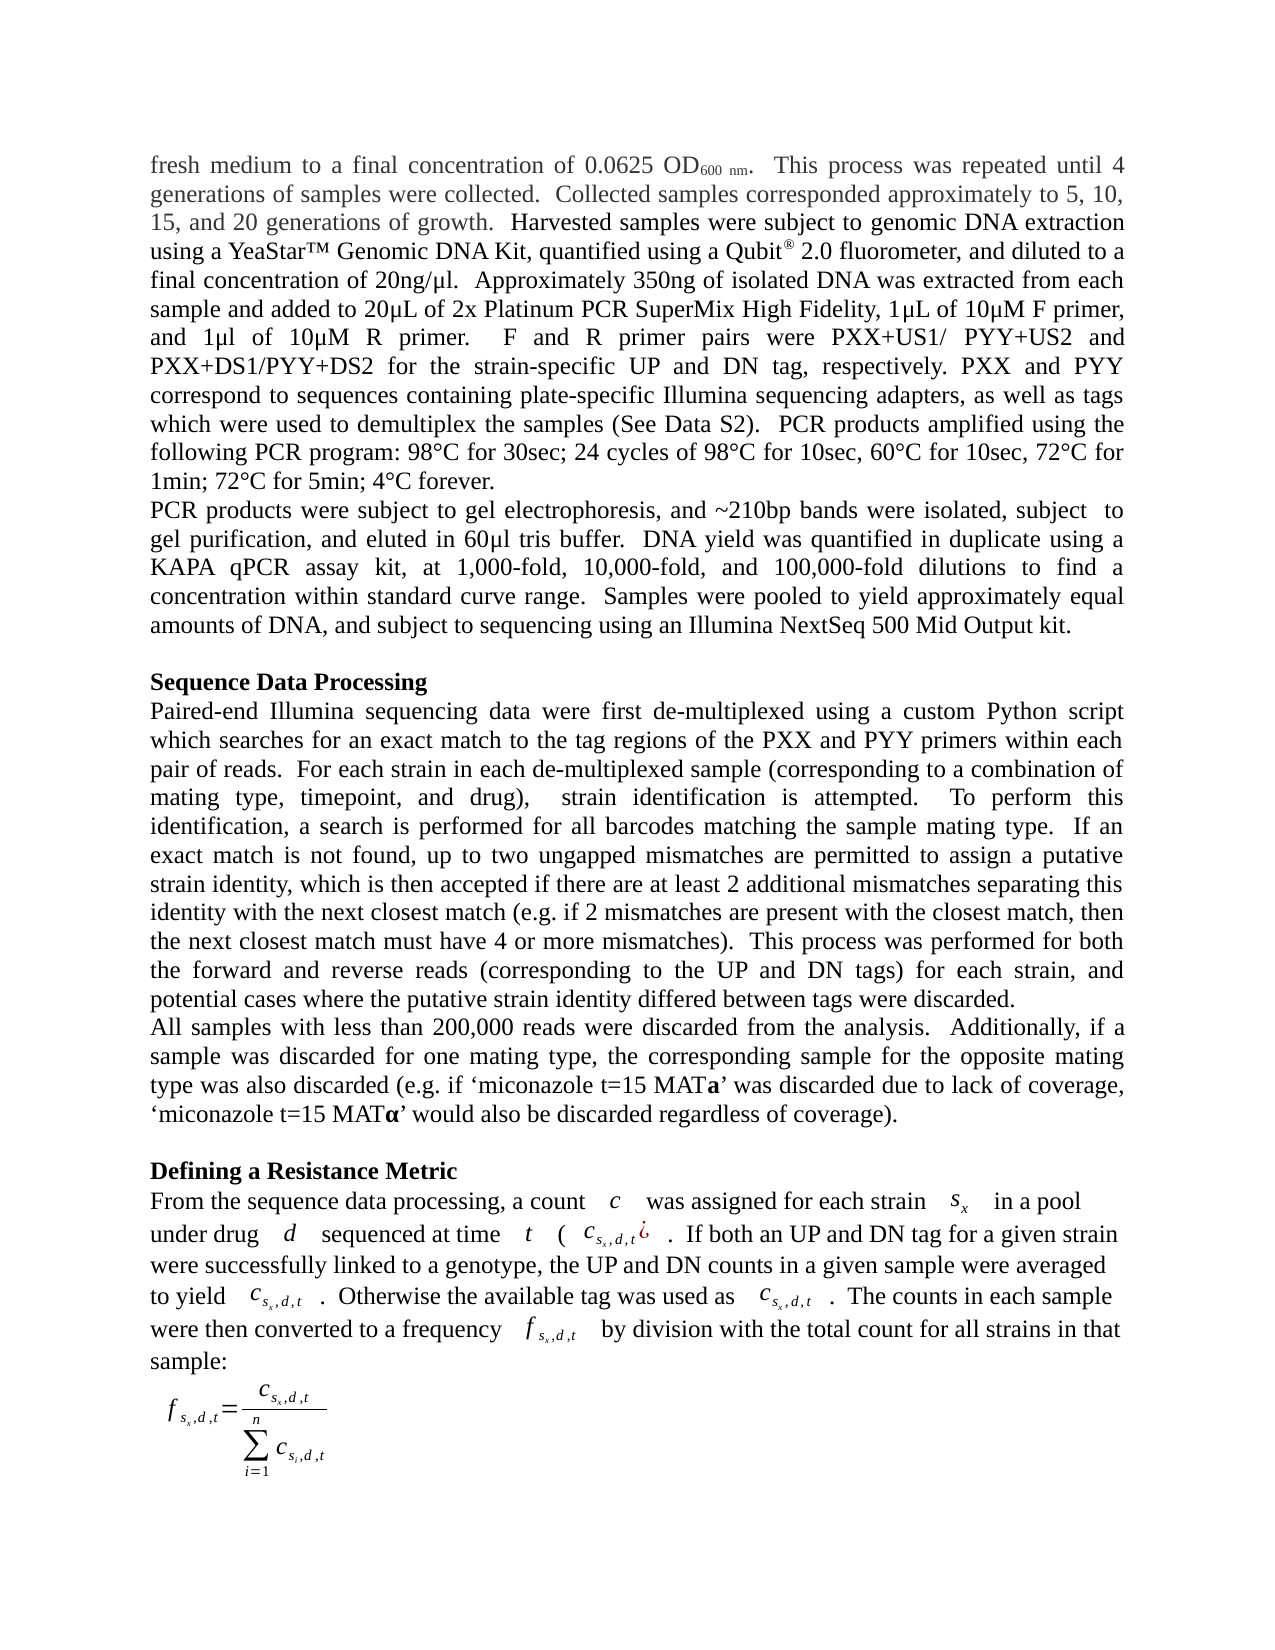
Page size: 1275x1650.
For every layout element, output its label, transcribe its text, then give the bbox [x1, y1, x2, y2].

subtitle Defining a Resistance Metric [150, 1156, 1125, 1185]
text PCR products were subject to gel electrophoresis, and ~210bp bands were isolated, subject to gel purification, and eluted in 60μl tris buffer. DNA yield was quantified in duplicate using a KAPA qPCR assay kit, at 1,000-fold, 10,000-fold, and 100,000-fold dilutions to find a concentration within standard curve range. Samples were pooled to yield approximately equal amounts of DNA, and subject to sequencing using an Illumina NextSeq 500 Mid Output kit. [150, 495, 1125, 639]
text All samples with less than 200,000 reads were discarded from the analysis. Additionally, if a sample was discarded for one mating type, the corresponding sample for the opposite mating type was also discarded (e.g. if ‘miconazole t=15 MATa’ was discarded due to lack of coverage, ‘miconazole t=15 MATα’ would also be discarded regardless of coverage). [150, 1012, 1125, 1127]
text From the sequence data processing, a count was assigned for each strain in a pool under drug sequenced at time (. If both an UP and DN tag for a given strain were successfully linked to a genotype, the UP and DN counts in a given sample were averaged to yield . Otherwise the available tag was used as . The counts in each sample were then converted to a frequency by division with the total count for all strains in that sample: [150, 1185, 1125, 1374]
subtitle Sequence Data Processing [150, 667, 1125, 696]
text fresh medium to a final concentration of 0.0625 OD600 nm. This process was repeated until 4 generations of samples were collected. Collected samples corresponded approximately to 5, 10, 15, and 20 generations of growth. Harvested samples were subject to genomic DNA extraction using a YeaStar™ Genomic DNA Kit, quantified using a Qubit® 2.0 fluorometer, and diluted to a final concentration of 20ng/μl. Approximately 350ng of isolated DNA was extracted from each sample and added to 20μL of 2x Platinum PCR SuperMix High Fidelity, 1μL of 10μM F primer, and 1μl of 10μM R primer. F and R primer pairs were PXX+US1/ PYY+US2 and PXX+DS1/PYY+DS2 for the strain-specific UP and DN tag, respectively. PXX and PYY correspond to sequences containing plate-specific Illumina sequencing adapters, as well as tags which were used to demultiplex the samples (See Data S2). PCR products amplified using the following PCR program: 98°C for 30sec; 24 cycles of 98°C for 10sec, 60°C for 10sec, 72°C for 1min; 72°C for 5min; 4°C forever. [150, 150, 1125, 495]
text Paired-end Illumina sequencing data were first de-multiplexed using a custom Python script which searches for an exact match to the tag regions of the PXX and PYY primers within each pair of reads. For each strain in each de-multiplexed sample (corresponding to a combination of mating type, timepoint, and drug), strain identification is attempted. To perform this identification, a search is performed for all barcodes matching the sample mating type. If an exact match is not found, up to two ungapped mismatches are permitted to assign a putative strain identity, which is then accepted if there are at least 2 additional mismatches separating this identity with the next closest match (e.g. if 2 mismatches are present with the closest match, then the next closest match must have 4 or more mismatches). This process was performed for both the forward and reverse reads (corresponding to the UP and DN tags) for each strain, and potential cases where the putative strain identity differed between tags were discarded. [150, 696, 1125, 1012]
